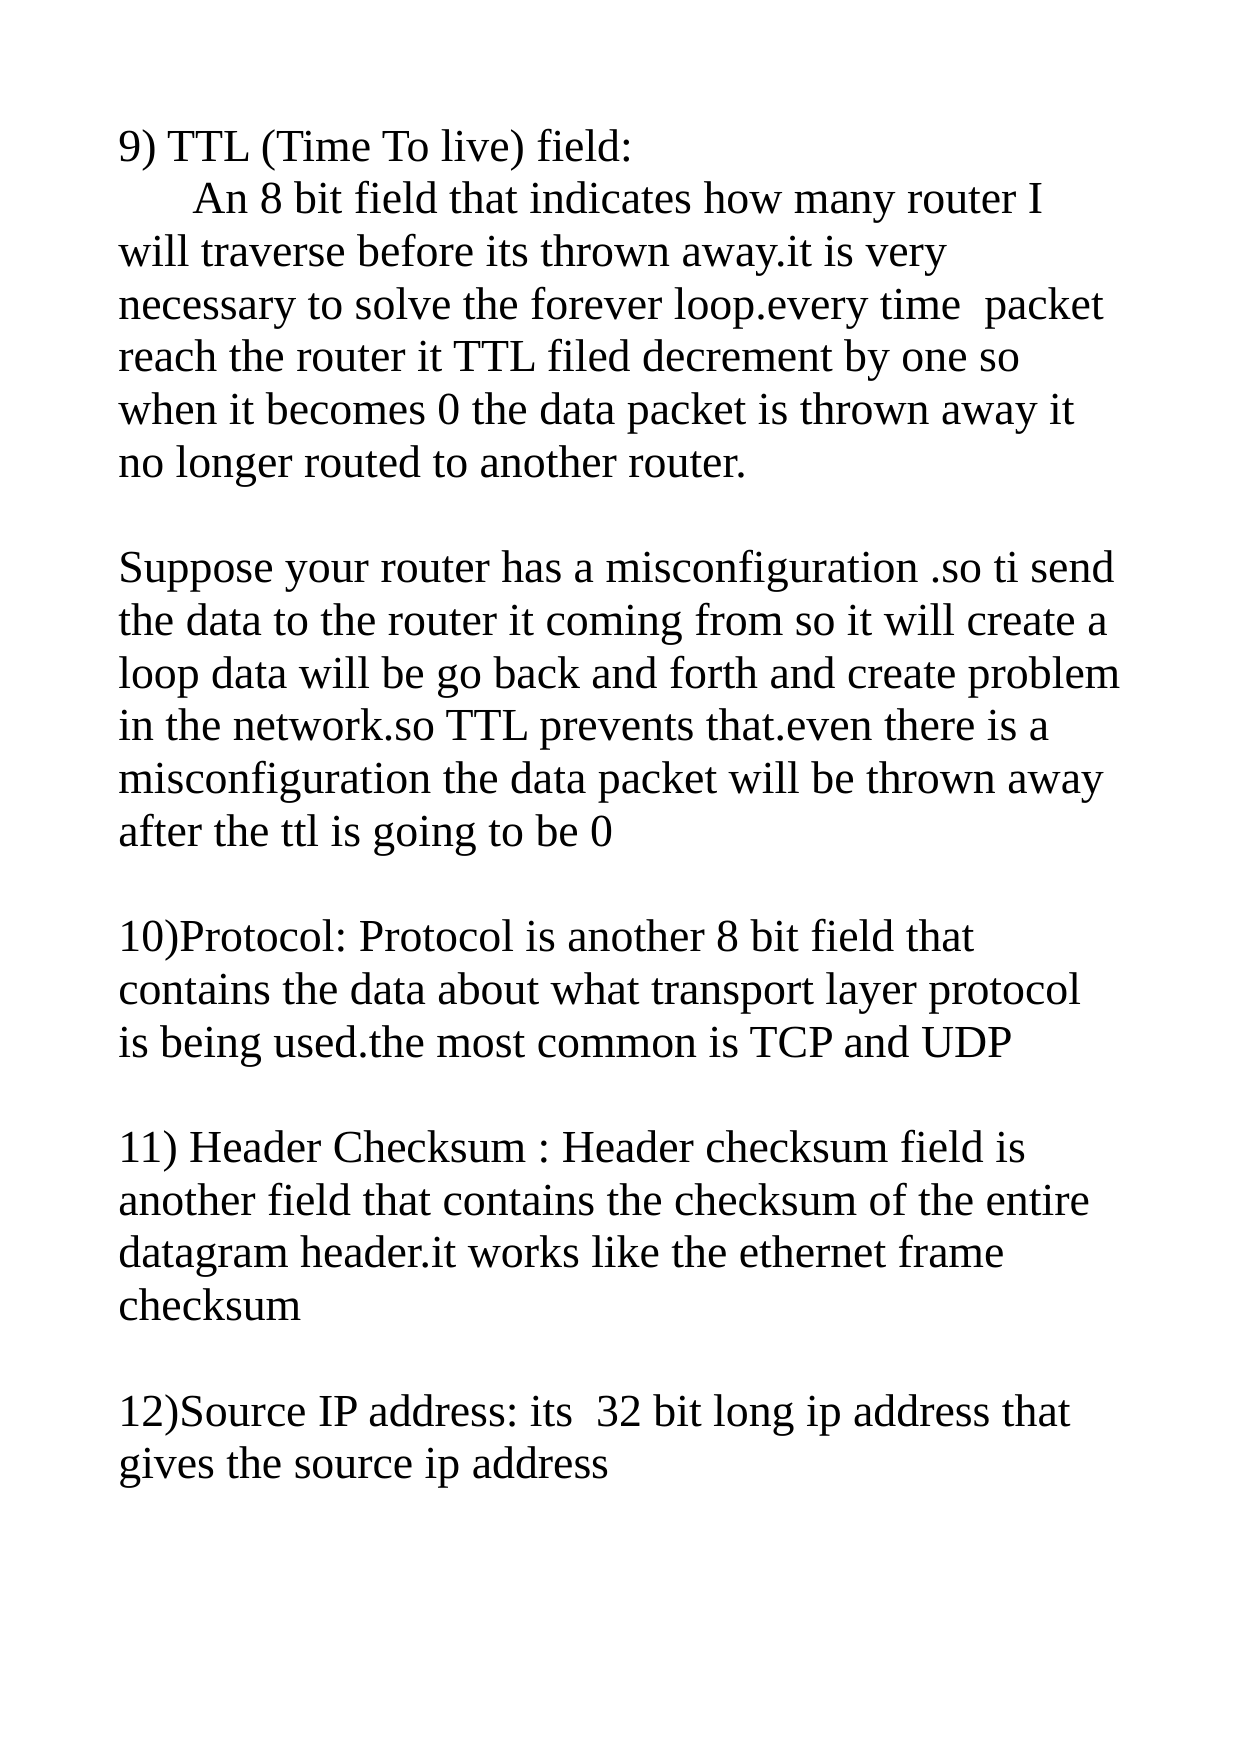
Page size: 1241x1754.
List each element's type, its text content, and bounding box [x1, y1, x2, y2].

text Suppose your router has a misconfiguration .so ti send the data to the router it coming from so it will create a loop data will be go back and forth and create problem in the network.so TTL prevents that.even there is a misconfiguration the data packet will be thrown away after the ttl is going to be 0 [118, 540, 1122, 856]
text 11) Header Checksum : Header checksum field is another field that contains the checksum of the entire datagram header.it works like the ethernet frame checksum [118, 1119, 1122, 1330]
text 9) TTL (Time To live) field: [118, 118, 1122, 171]
text 10)Protocol: Protocol is another 8 bit field that contains the data about what transport layer protocol is being used.the most common is TCP and UDP [118, 909, 1122, 1067]
text 12)Source IP address: its 32 bit long ip address that gives the source ip address [118, 1383, 1122, 1488]
text An 8 bit field that indicates how many router I will traverse before its thrown away.it is very necessary to solve the forever loop.every time packet reach the router it TTL filed decrement by one so when it becomes 0 the data packet is thrown away it no longer routed to another router. [118, 171, 1122, 487]
